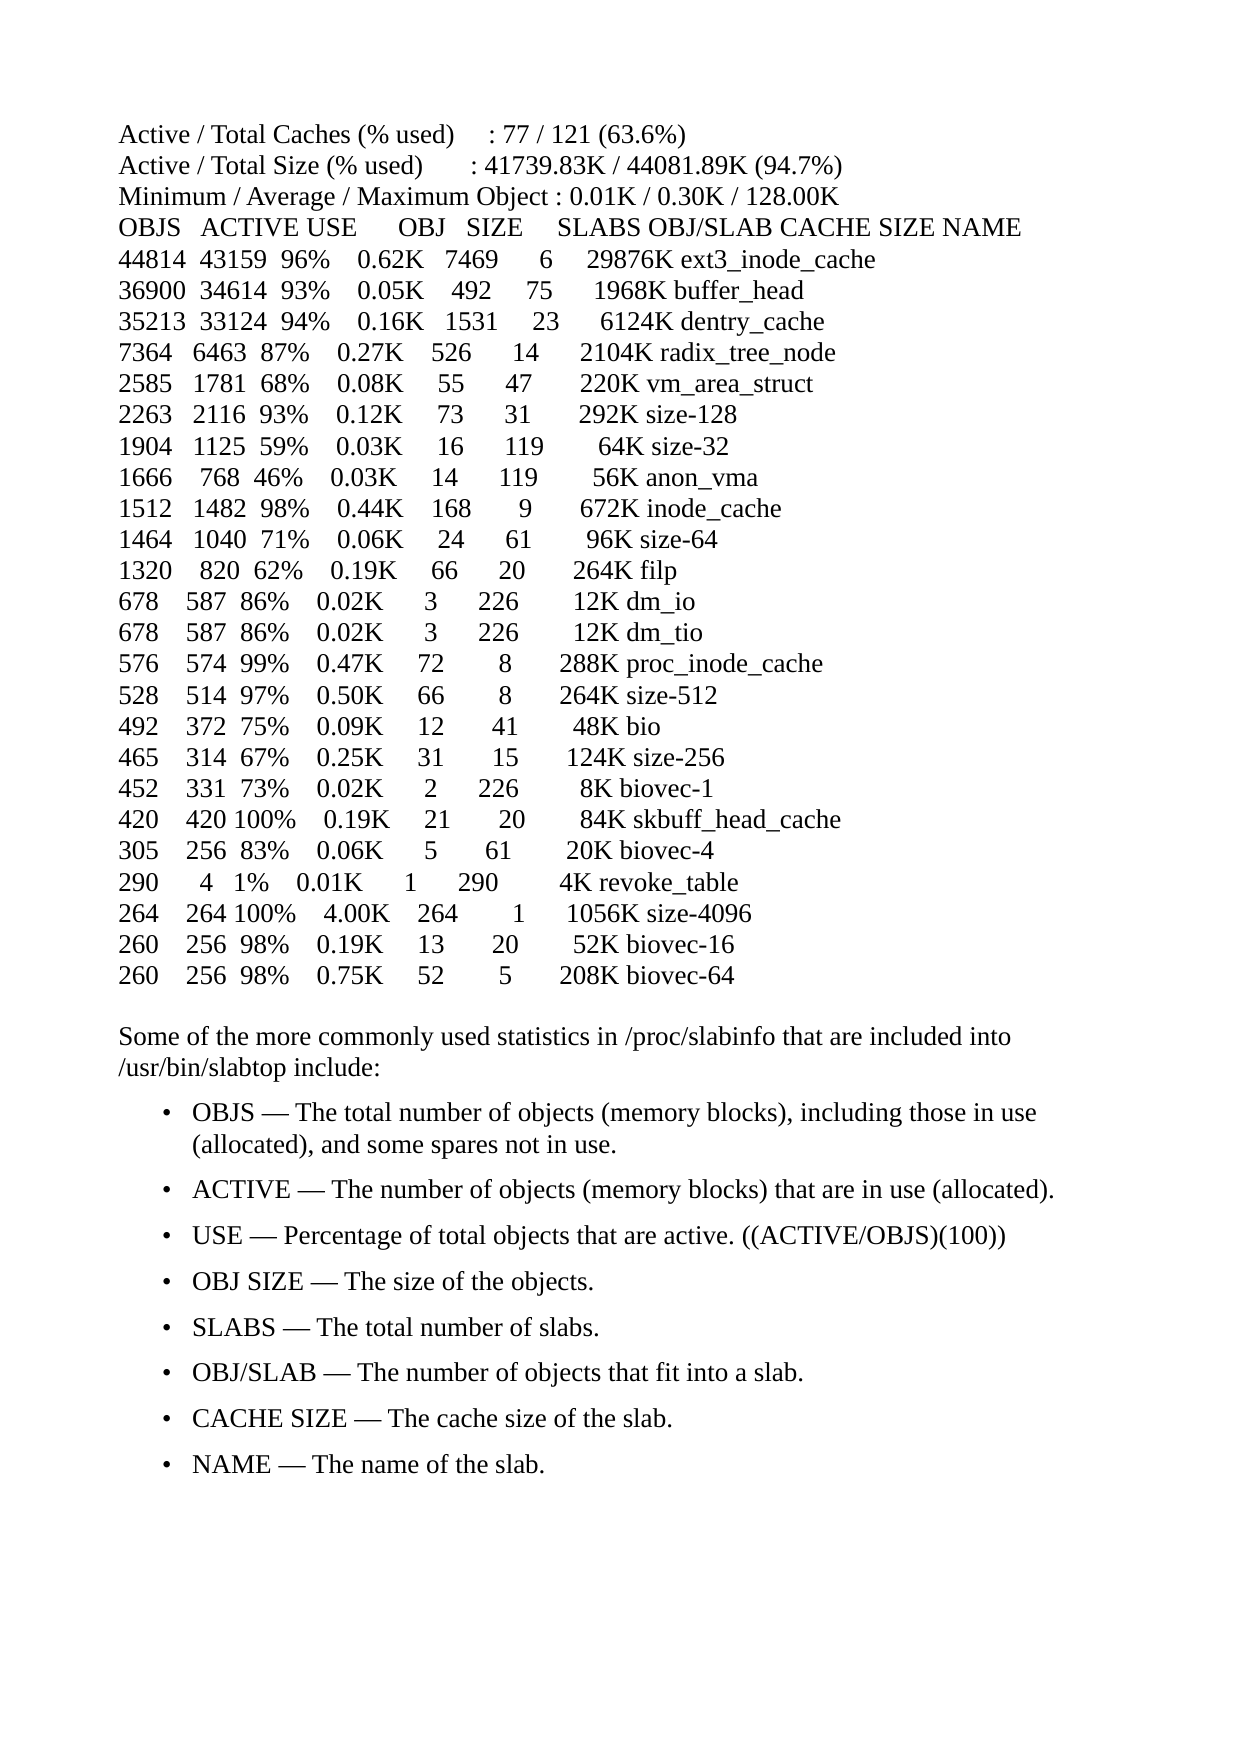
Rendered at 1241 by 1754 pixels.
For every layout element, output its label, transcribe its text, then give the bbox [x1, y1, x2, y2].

list OBJ SIZE — The size of the objects. [162, 1265, 1122, 1296]
list CACHE SIZE — The cache size of the slab. [162, 1402, 1122, 1433]
list OBJS — The total number of objects (memory blocks), including those in use (allocated), and some spares not in use. [162, 1097, 1122, 1159]
text 2263 2116 93% 0.12K 73 31 292K size-128 [118, 398, 1122, 429]
text 36900 34614 93% 0.05K 492 75 1968K buffer_head [118, 274, 1122, 305]
text 260 256 98% 0.75K 52 5 208K biovec-64 [118, 959, 1122, 990]
text 35213 33124 94% 0.16K 1531 23 6124K dentry_cache [118, 305, 1122, 336]
list ACTIVE — The number of objects (memory blocks) that are in use (allocated). [162, 1173, 1122, 1204]
text 305 256 83% 0.06K 5 61 20K biovec-4 [118, 834, 1122, 866]
text 264 264 100% 4.00K 264 1 1056K size-4096 [118, 897, 1122, 928]
list OBJ/SLAB — The number of objects that fit into a slab. [162, 1356, 1122, 1387]
text Minimum / Average / Maximum Object : 0.01K / 0.30K / 128.00K [118, 180, 1122, 212]
text 492 372 75% 0.09K 12 41 48K bio [118, 710, 1122, 741]
list SLABS — The total number of slabs. [162, 1311, 1122, 1342]
text Some of the more commonly used statistics in /proc/slabinfo that are included into /usr/bin/slabtop include: [118, 1020, 1122, 1082]
list USE — Percentage of total objects that are active. ((ACTIVE/OBJS)(100)) [162, 1219, 1122, 1250]
text 7364 6463 87% 0.27K 526 14 2104K radix_tree_node [118, 336, 1122, 367]
text 420 420 100% 0.19K 21 20 84K skbuff_head_cache [118, 803, 1122, 834]
text 528 514 97% 0.50K 66 8 264K size-512 [118, 679, 1122, 710]
text 2585 1781 68% 0.08K 55 47 220K vm_area_struct [118, 367, 1122, 398]
text 678 587 86% 0.02K 3 226 12K dm_io [118, 585, 1122, 616]
text 576 574 99% 0.47K 72 8 288K proc_inode_cache [118, 648, 1122, 679]
text 1320 820 62% 0.19K 66 20 264K filp [118, 554, 1122, 585]
text 452 331 73% 0.02K 2 226 8K biovec-1 [118, 772, 1122, 803]
text 1666 768 46% 0.03K 14 119 56K anon_vma [118, 461, 1122, 492]
text Active / Total Size (% used) : 41739.83K / 44081.89K (94.7%) [118, 149, 1122, 180]
list NAME — The name of the slab. [162, 1448, 1122, 1479]
text 678 587 86% 0.02K 3 226 12K dm_tio [118, 616, 1122, 648]
text 44814 43159 96% 0.62K 7469 6 29876K ext3_inode_cache [118, 243, 1122, 274]
text 1904 1125 59% 0.03K 16 119 64K size-32 [118, 429, 1122, 461]
text 290 4 1% 0.01K 1 290 4K revoke_table [118, 866, 1122, 897]
text Active / Total Caches (% used) : 77 / 121 (63.6%) [118, 118, 1122, 149]
text 1512 1482 98% 0.44K 168 9 672K inode_cache [118, 492, 1122, 523]
text 260 256 98% 0.19K 13 20 52K biovec-16 [118, 928, 1122, 959]
text 1464 1040 71% 0.06K 24 61 96K size-64 [118, 523, 1122, 554]
text 465 314 67% 0.25K 31 15 124K size-256 [118, 741, 1122, 772]
text OBJS ACTIVE USE OBJ SIZE SLABS OBJ/SLAB CACHE SIZE NAME [118, 212, 1122, 243]
